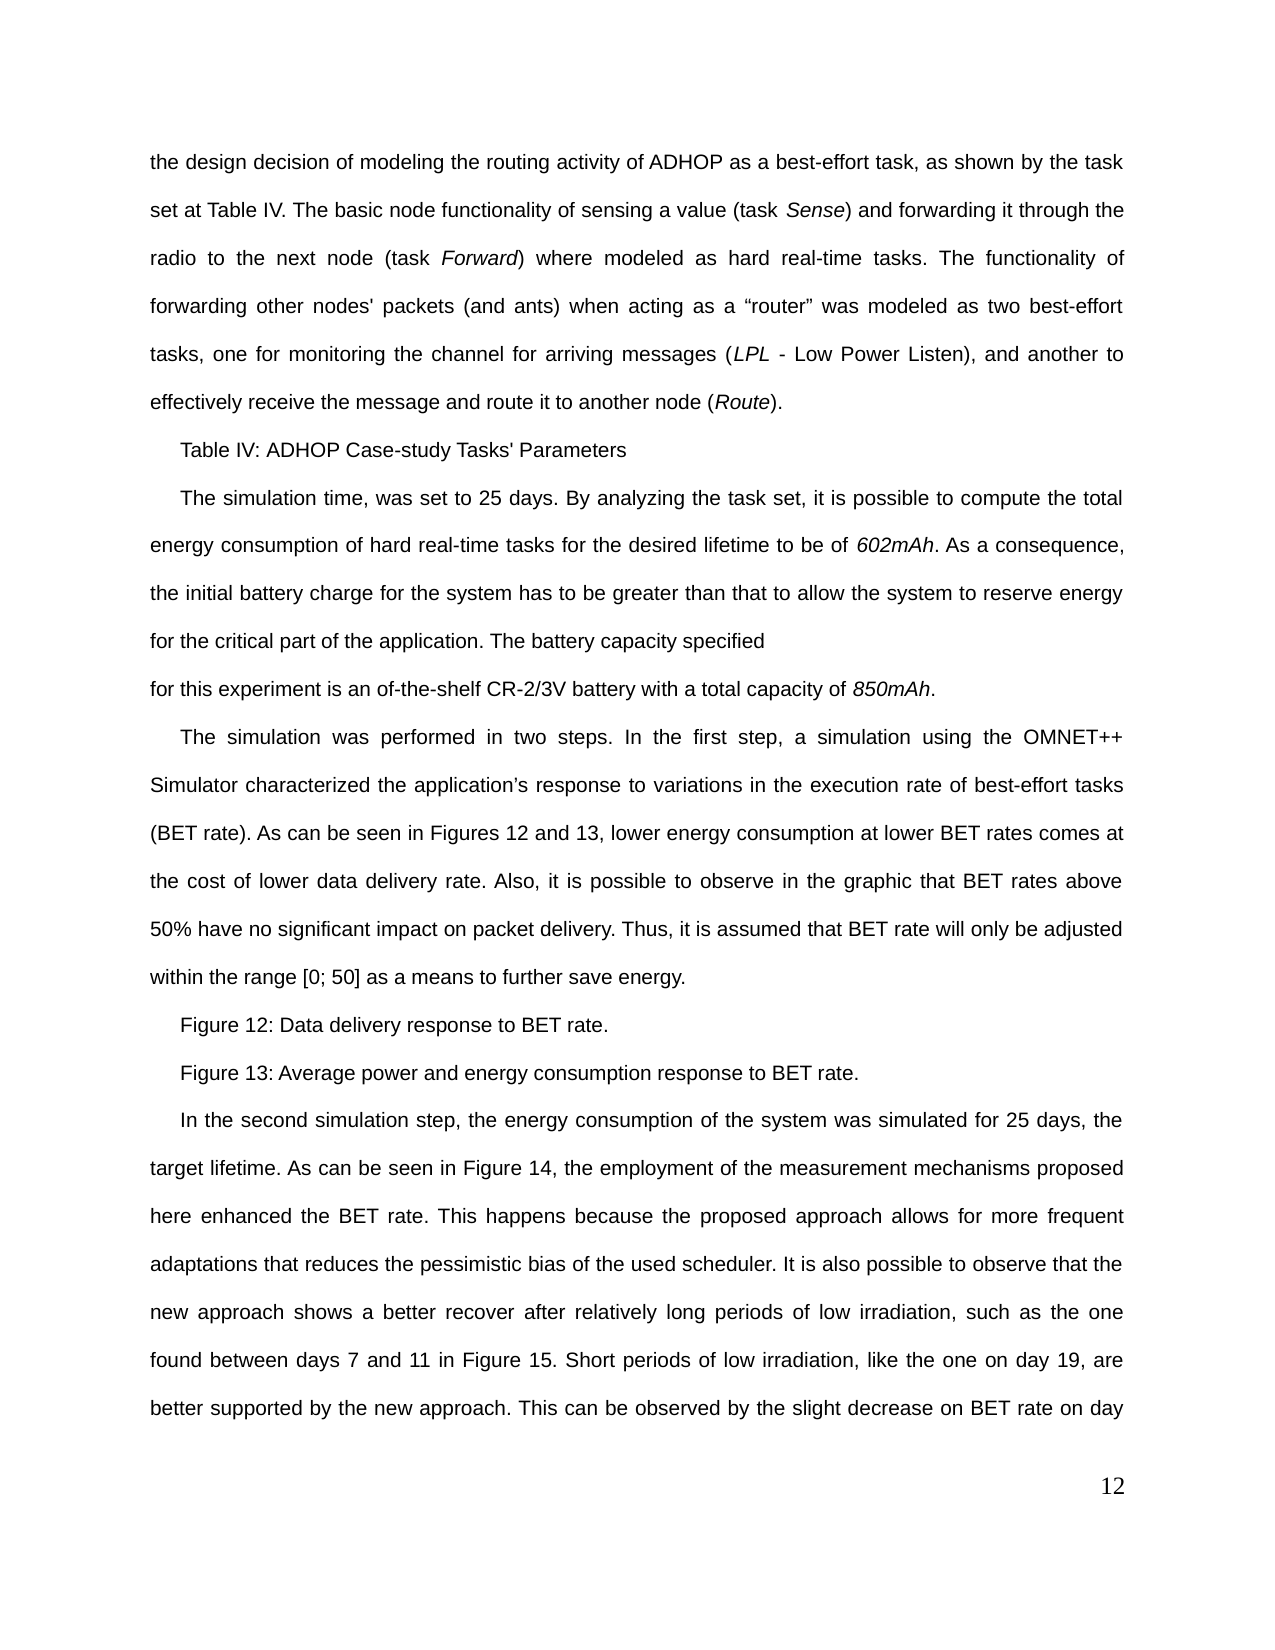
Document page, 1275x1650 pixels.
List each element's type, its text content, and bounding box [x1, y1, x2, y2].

text The simulation was performed in two steps. In the first step, a simulation using the OMNET++ Simulator characterized the application’s response to variations in the execution rate of best-effort tasks (BET rate). As can be seen in Figures 12 and 13, lower energy consumption at lower BET rates comes at the cost of lower data delivery rate. Also, it is possible to observe in the graphic that BET rates above 50% have no significant impact on packet delivery. Thus, it is assumed that BET rate will only be adjusted within the range [0; 50] as a means to further save energy. [150, 725, 1125, 988]
text for this experiment is an of-the-shelf CR-2/3V battery with a total capacity of 850mAh. [150, 677, 1125, 701]
text In the second simulation step, the energy consumption of the system was simulated for 25 days, the target lifetime. As can be seen in Figure 14, the employment of the measurement mechanisms proposed here enhanced the BET rate. This happens because the proposed approach allows for more frequent adaptations that reduces the pessimistic bias of the used scheduler. It is also possible to observe that the new approach shows a better recover after relatively long periods of low irradiation, such as the one found between days 7 and 11 in Figure 15. Short periods of low irradiation, like the one on day 19, are better supported by the new approach. This can be observed by the slight decrease on BET rate on day [150, 1108, 1125, 1420]
text Figure 12: Data delivery response to BET rate. [150, 1012, 1125, 1036]
text the design decision of modeling the routing activity of ADHOP as a best-effort task, as shown by the task set at Table IV. The basic node functionality of sensing a value (task Sense) and forwarding it through the radio to the next node (task Forward) where modeled as hard real-time tasks. The functionality of forwarding other nodes' packets (and ants) when acting as a “router” was modeled as two best-effort tasks, one for monitoring the channel for arriving messages (LPL - Low Power Listen), and another to effectively receive the message and route it to another node (Route). [150, 150, 1125, 413]
text Figure 13: Average power and energy consumption response to BET rate. [150, 1060, 1125, 1084]
text The simulation time, was set to 25 days. By analyzing the task set, it is possible to compute the total energy consumption of hard real-time tasks for the desired lifetime to be of 602mAh. As a consequence, the initial battery charge for the system has to be greater than that to allow the system to reserve energy for the critical part of the application. The battery capacity specified [150, 485, 1125, 653]
text Table IV: ADHOP Case-study Tasks' Parameters [150, 437, 1125, 461]
